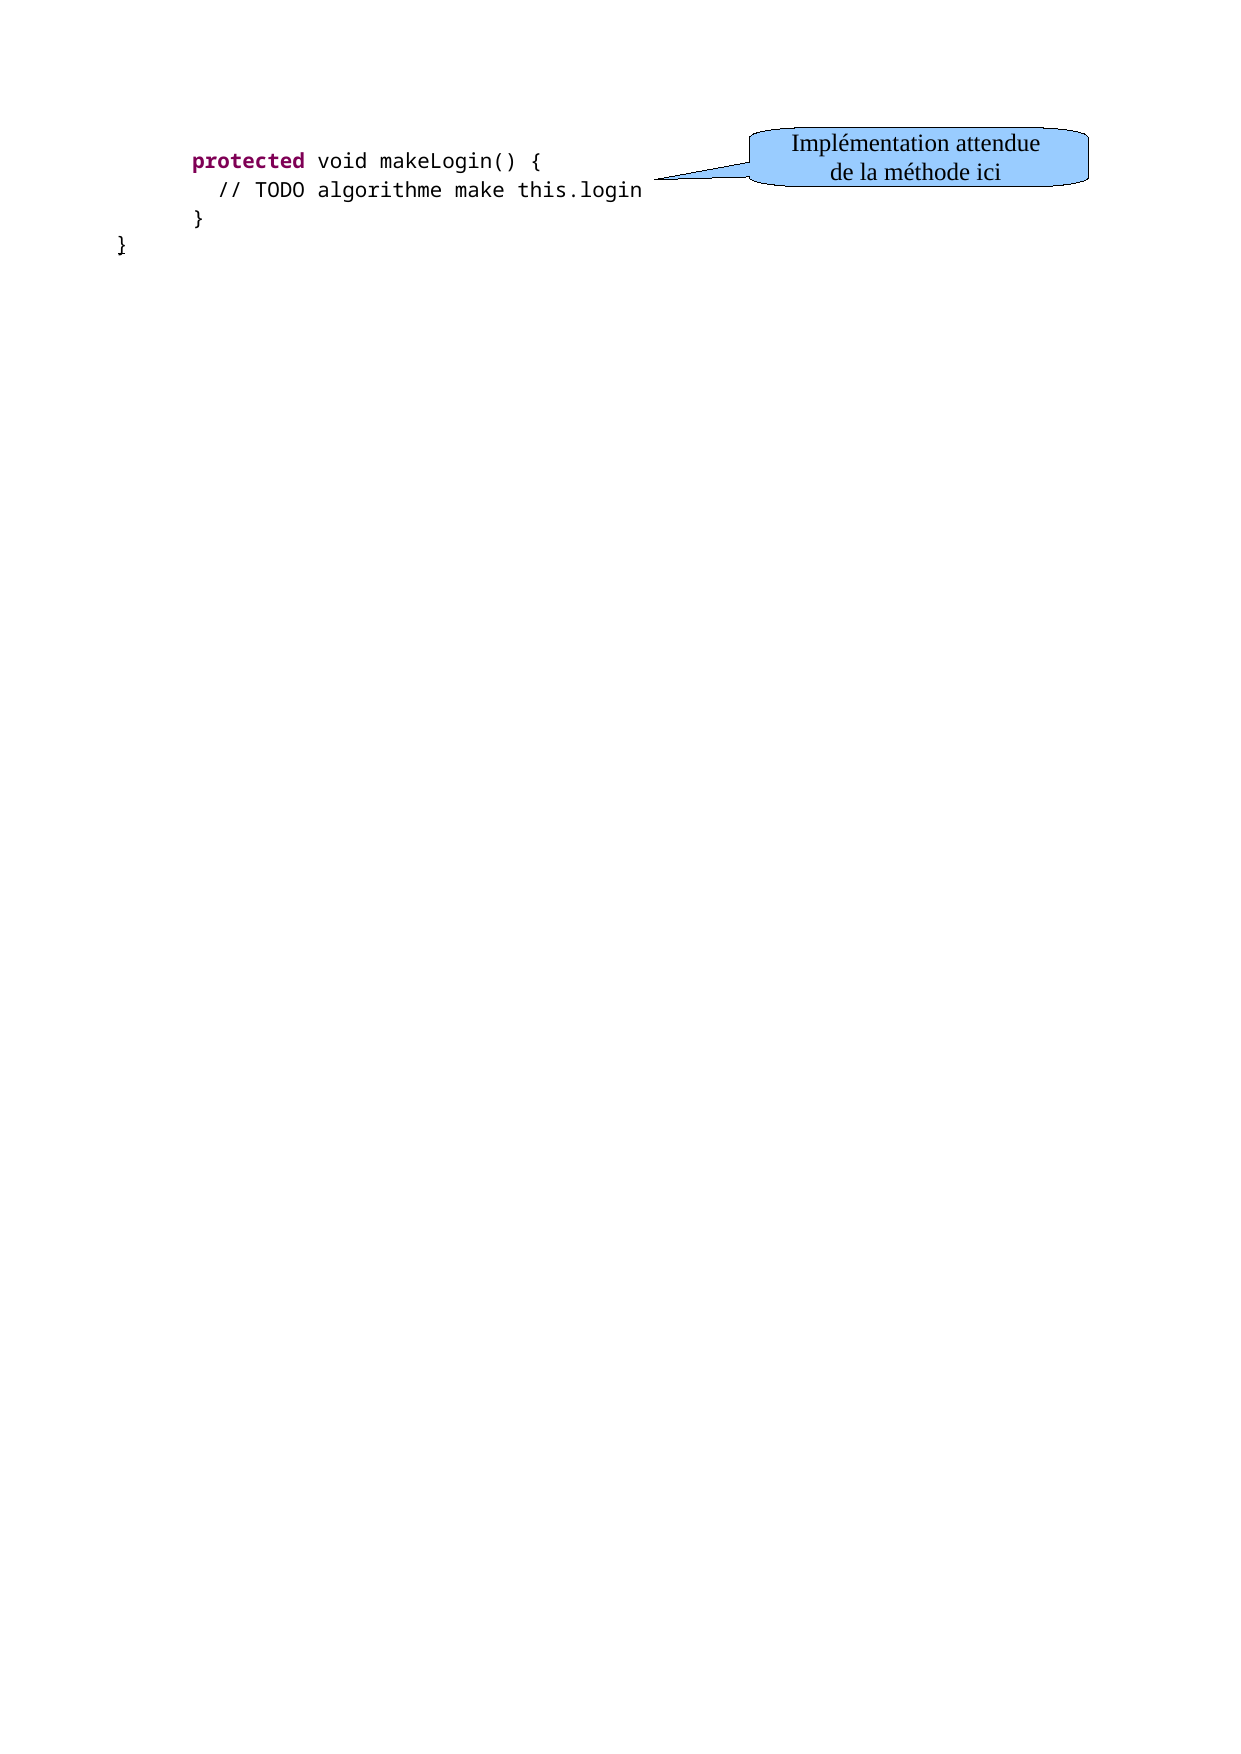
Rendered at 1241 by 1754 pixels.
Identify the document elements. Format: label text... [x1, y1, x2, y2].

text // TODO algorithme make this.login [118, 175, 1122, 203]
text [1089, 147, 1122, 175]
text } [118, 203, 1122, 232]
text } [118, 232, 1122, 256]
text protected void makeLogin() { [118, 147, 749, 175]
